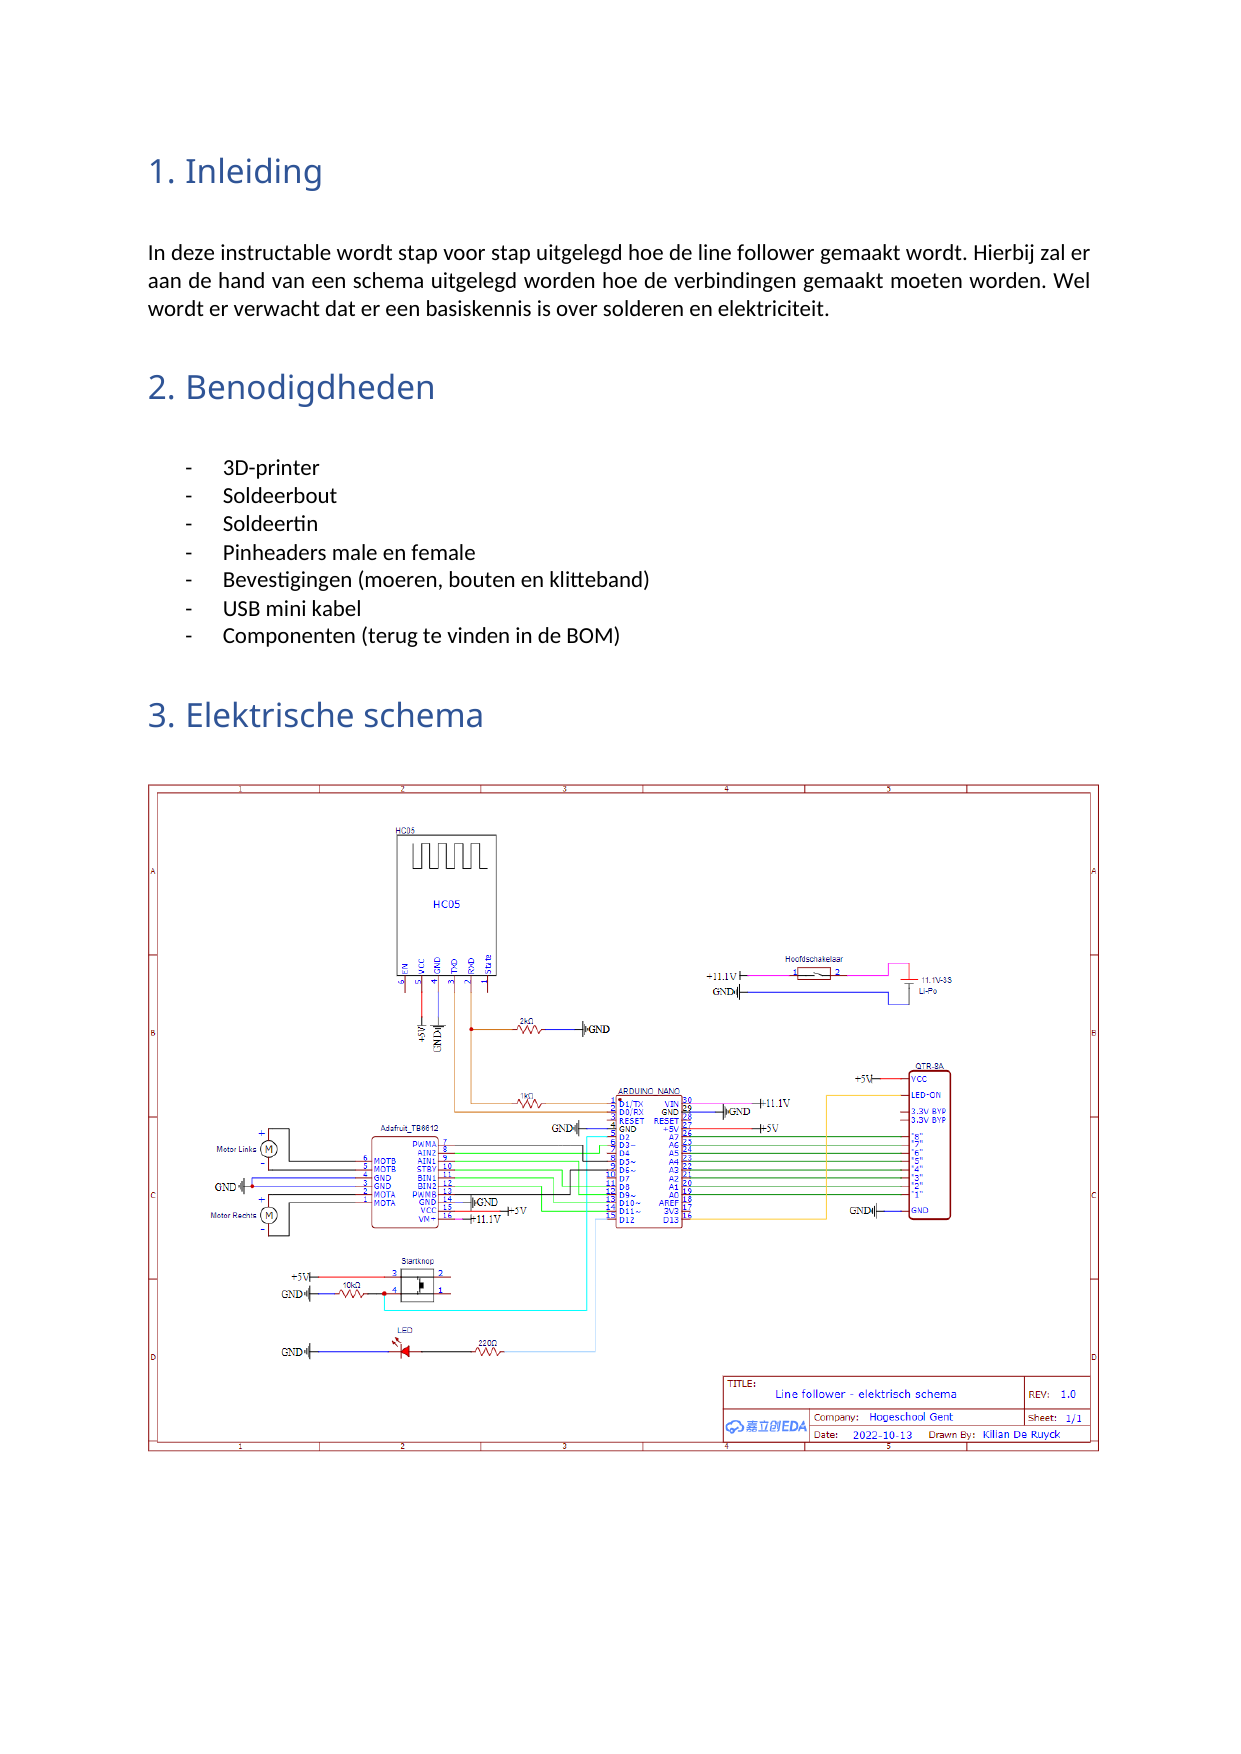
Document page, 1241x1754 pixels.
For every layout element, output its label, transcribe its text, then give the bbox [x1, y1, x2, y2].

list Soldeertin [185, 509, 1093, 538]
list Elektrische schema [148, 691, 1093, 737]
list Bevestigingen (moeren, bouten en klitteband) [185, 566, 1093, 594]
list Soldeerbout [185, 482, 1093, 509]
list Componenten (terug te vinden in de BOM) [185, 622, 1093, 650]
list USB mini kabel [185, 594, 1093, 622]
list 3D-printer [185, 453, 1093, 482]
list Pinheaders male en female [185, 538, 1093, 566]
text In deze instructable wordt stap voor stap uitgelegd hoe de line follower gemaakt wordt. Hierbij zal er aan de hand van een schema uitgelegd worden hoe de verbindingen gemaakt moeten worden. Wel wordt er verwacht dat er een basiskennis is over solderen en elektriciteit. [148, 238, 1093, 322]
list Benodigdheden [148, 363, 1093, 409]
list Inleiding [148, 148, 1093, 193]
